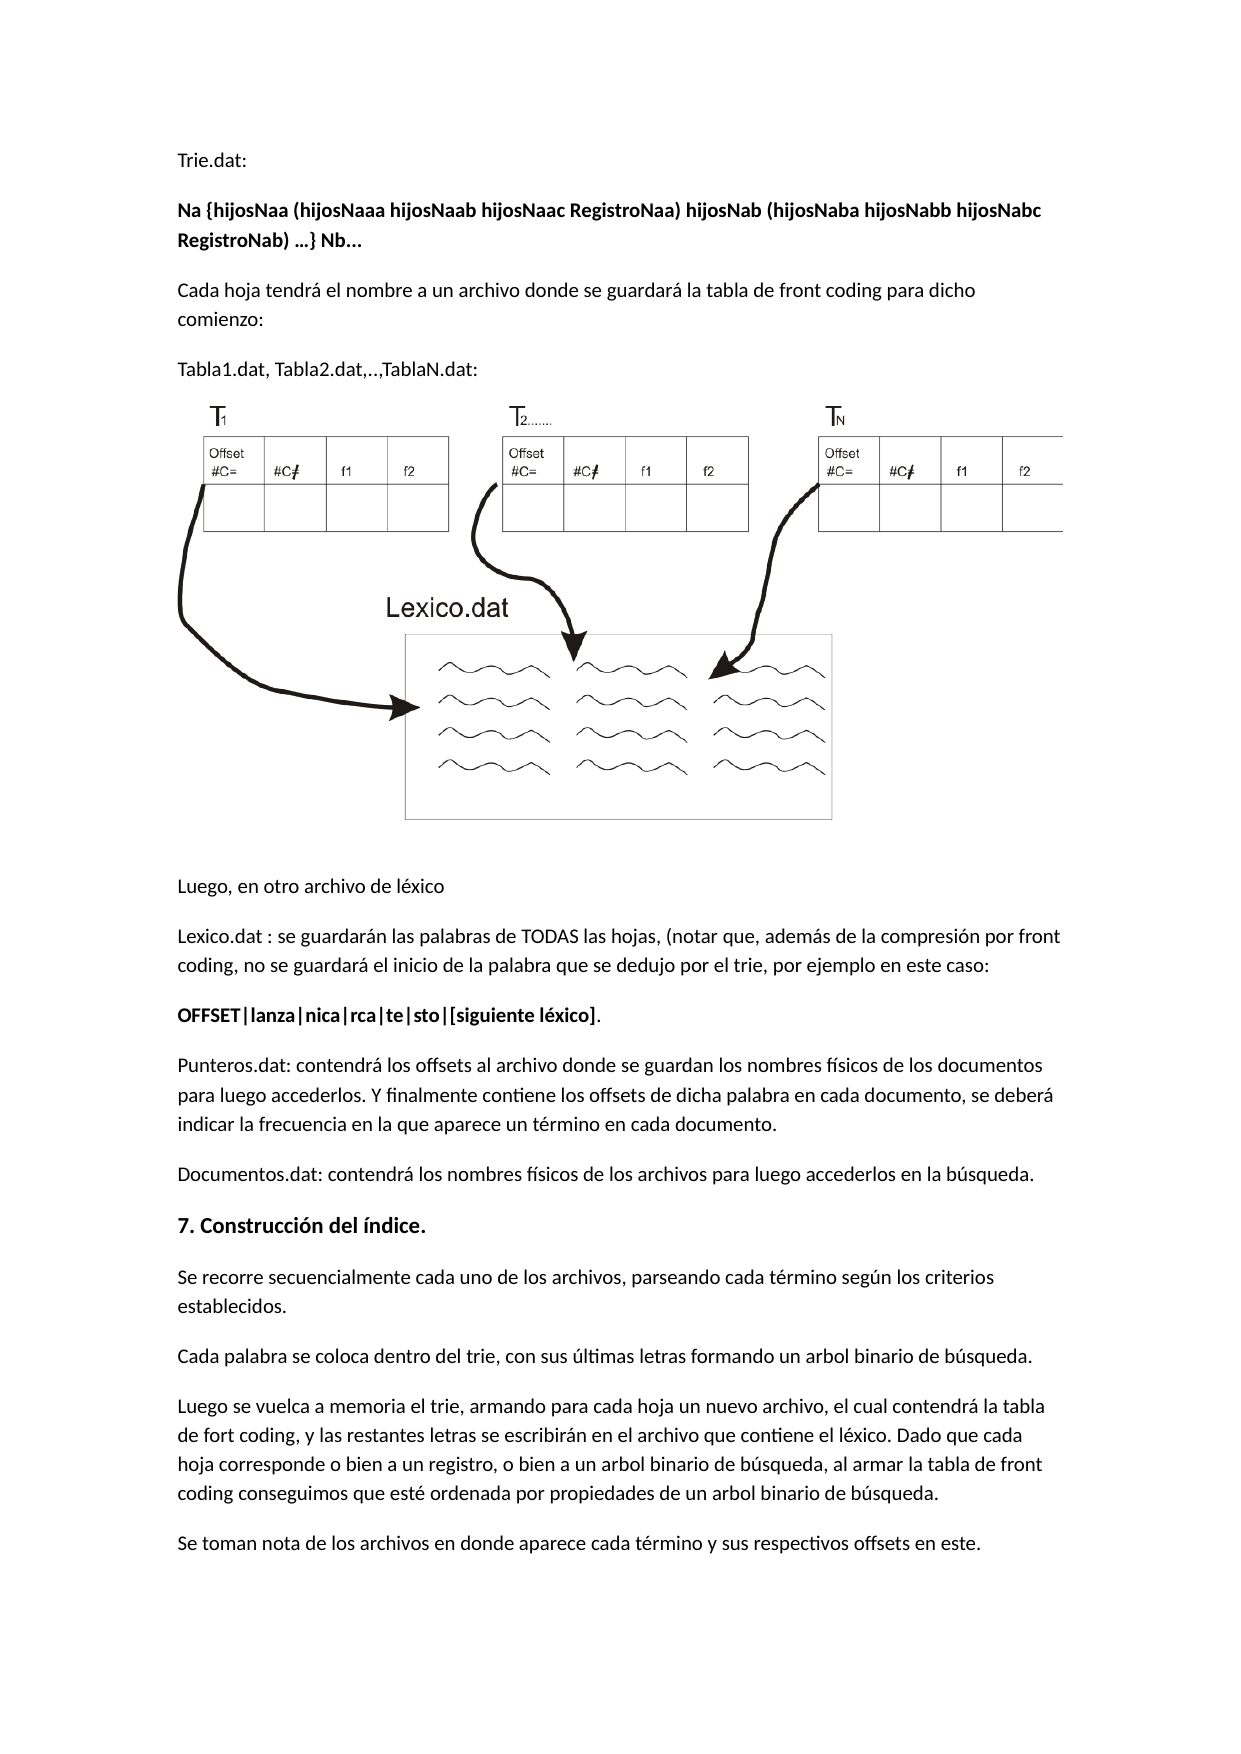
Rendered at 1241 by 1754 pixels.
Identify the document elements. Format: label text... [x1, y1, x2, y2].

text Tabla1.dat, Tabla2.dat,..,TablaN.dat: [177, 356, 1063, 381]
text Luego se vuelca a memoria el trie, armando para cada hoja un nuevo archivo, el cual contendrá la tabla de fort coding, y las restantes letras se escribirán en el archivo que contiene el léxico. Dado que cada hoja corresponde o bien a un registro, o bien a un arbol binario de búsqueda, al armar la tabla de front coding conseguimos que esté ordenada por propiedades de un arbol binario de búsqueda. [177, 1393, 1063, 1506]
text Luego, en otro archivo de léxico [177, 873, 1063, 899]
text Punteros.dat: contendrá los offsets al archivo donde se guardan los nombres físicos de los documentos para luego accederlos. Y finalmente contiene los offsets de dicha palabra en cada documento, se deberá indicar la frecuencia en la que aparece un término en cada documento. [177, 1053, 1063, 1136]
text 7. Construcción del índice. [177, 1211, 1063, 1239]
text Se toman nota de los archivos en donde aparece cada término y sus respectivos offsets en este. [177, 1531, 1063, 1556]
text Trie.dat: [177, 148, 1063, 173]
text OFFSET|lanza|nica|rca|te|sto|[siguiente léxico]. [177, 1003, 1063, 1028]
text Na {hijosNaa (hijosNaaa hijosNaab hijosNaac RegistroNaa) hijosNab (hijosNaba hijosNabb hijosNabc RegistroNab) …} Nb... [177, 198, 1063, 252]
text Cada palabra se coloca dentro del trie, con sus últimas letras formando un arbol binario de búsqueda. [177, 1343, 1063, 1368]
text Se recorre secuencialmente cada uno de los archivos, parseando cada término según los criterios establecidos. [177, 1264, 1063, 1318]
text Lexico.dat : se guardarán las palabras de TODAS las hojas, (notar que, además de la compresión por front coding, no se guardará el inicio de la palabra que se dedujo por el trie, por ejemplo en este caso: [177, 923, 1063, 978]
picture [177, 406, 1063, 820]
text Documentos.dat: contendrá los nombres físicos de los archivos para luego accederlos en la búsqueda. [177, 1161, 1063, 1186]
text Cada hoja tendrá el nombre a un archivo donde se guardará la tabla de front coding para dicho comienzo: [177, 277, 1063, 331]
